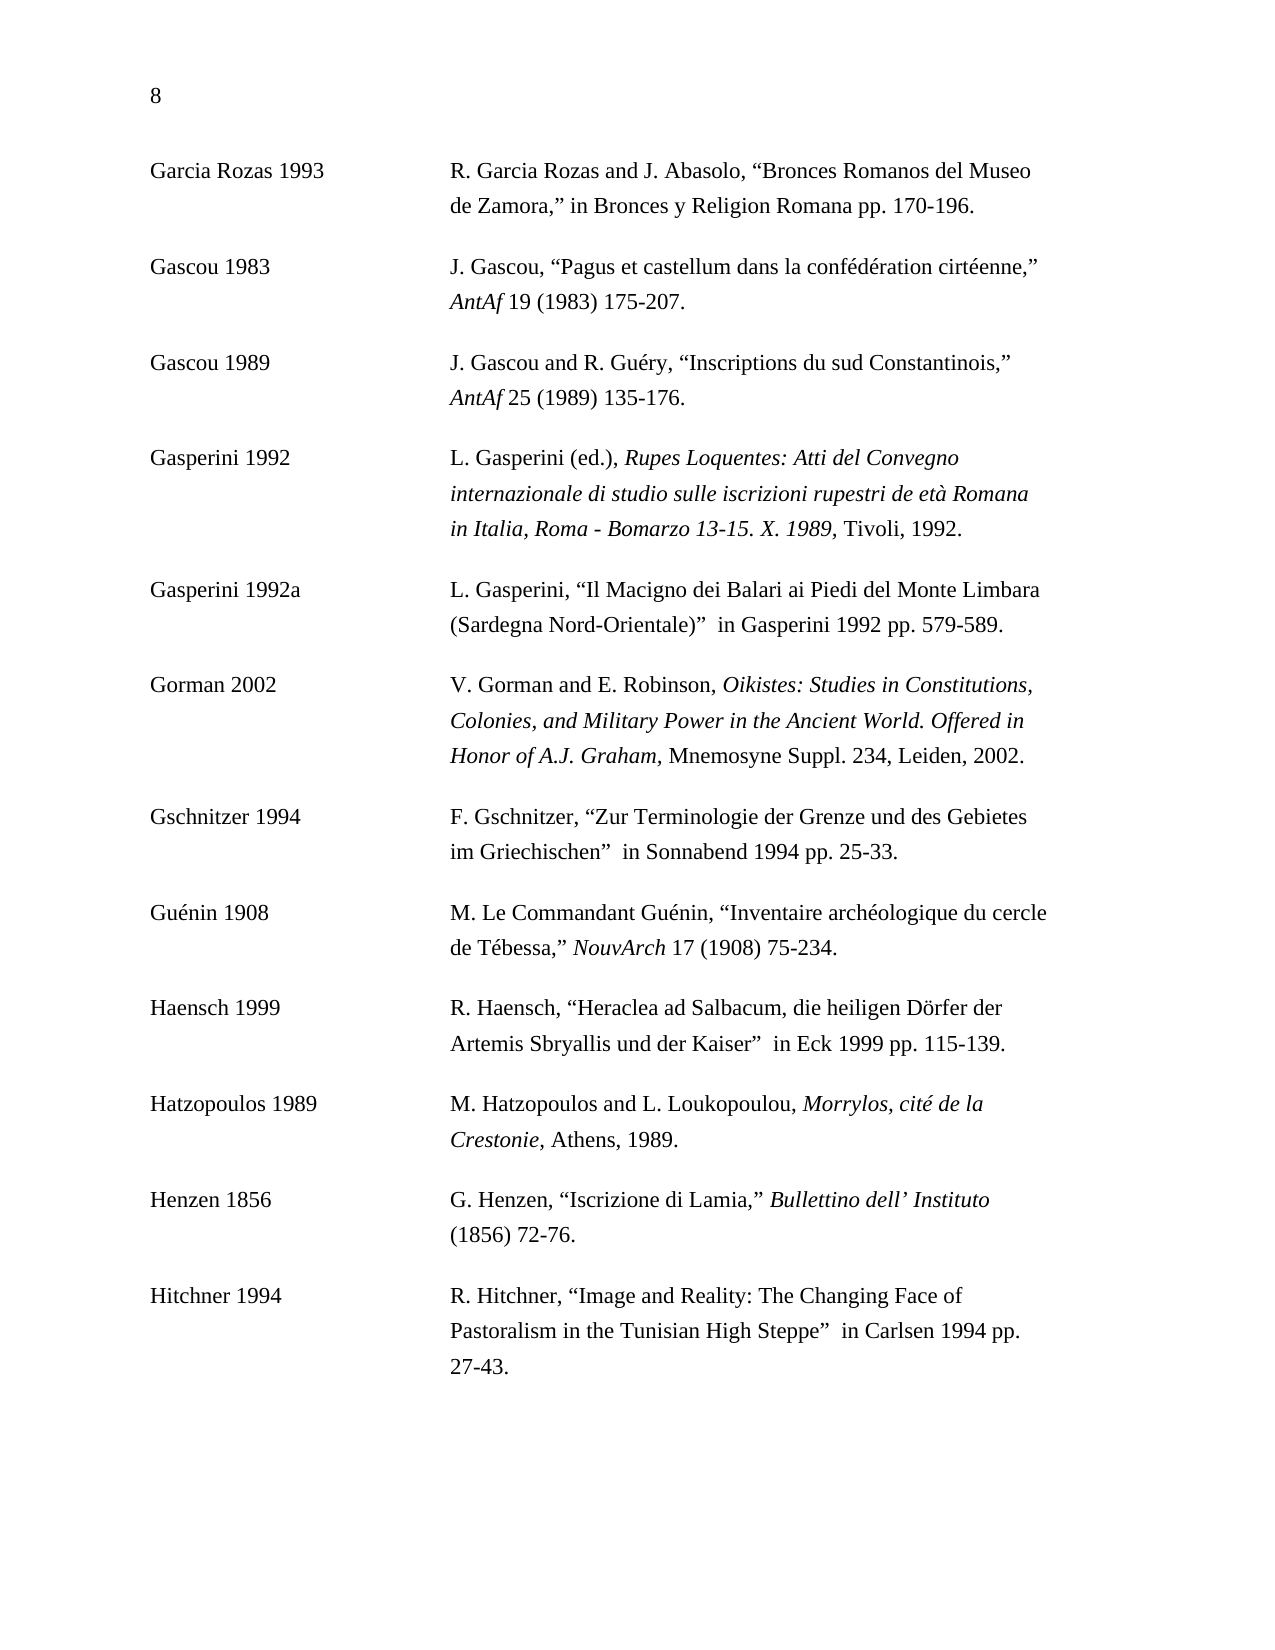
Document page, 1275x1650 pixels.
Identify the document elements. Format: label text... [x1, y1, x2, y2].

text Gorman 2002 V. Gorman and E. Robinson, Oikistes: Studies in Constitutions, Colonies, and Military Power in the Ancient World. Offered in Honor of A.J. Graham, Mnemosyne Suppl. 234, Leiden, 2002. [150, 664, 1050, 771]
text Hitchner 1994 R. Hitchner, “Image and Reality: The Changing Face of Pastoralism in the Tunisian High Steppe” in Carlsen 1994 pp. 27-43. [150, 1275, 1050, 1381]
text Gascou 1989 J. Gascou and R. Guéry, “Inscriptions du sud Constantinois,” AntAf 25 (1989) 135-176. [150, 342, 1050, 412]
text Gascou 1983 J. Gascou, “Pagus et castellum dans la confédération cirtéenne,” AntAf 19 (1983) 175-207. [150, 246, 1050, 317]
text Guénin 1908 M. Le Commandant Guénin, “Inventaire archéologique du cercle de Tébessa,” NouvArch 17 (1908) 75-234. [150, 892, 1050, 962]
text Haensch 1999 R. Haensch, “Heraclea ad Salbacum, die heiligen Dörfer der Artemis Sbryallis und der Kaiser” in Eck 1999 pp. 115-139. [150, 987, 1050, 1058]
text Gasperini 1992 L. Gasperini (ed.), Rupes Loquentes: Atti del Convegno internazionale di studio sulle iscrizioni rupestri de età Romana in Italia, Roma - Bomarzo 13-15. X. 1989, Tivoli, 1992. [150, 437, 1050, 544]
text Garcia Rozas 1993 R. Garcia Rozas and J. Abasolo, “Bronces Romanos del Museo de Zamora,” in Bronces y Religion Romana pp. 170-196. [150, 150, 1050, 221]
text Hatzopoulos 1989 M. Hatzopoulos and L. Loukopoulou, Morrylos, cité de la Crestonie, Athens, 1989. [150, 1083, 1050, 1154]
text Gasperini 1992a L. Gasperini, “Il Macigno dei Balari ai Piedi del Monte Limbara (Sardegna Nord-Orientale)” in Gasperini 1992 pp. 579-589. [150, 569, 1050, 639]
text Gschnitzer 1994 F. Gschnitzer, “Zur Terminologie der Grenze und des Gebietes im Griechischen” in Sonnabend 1994 pp. 25-33. [150, 796, 1050, 867]
text Henzen 1856 G. Henzen, “Iscrizione di Lamia,” Bullettino dell’ Instituto (1856) 72-76. [150, 1179, 1050, 1250]
